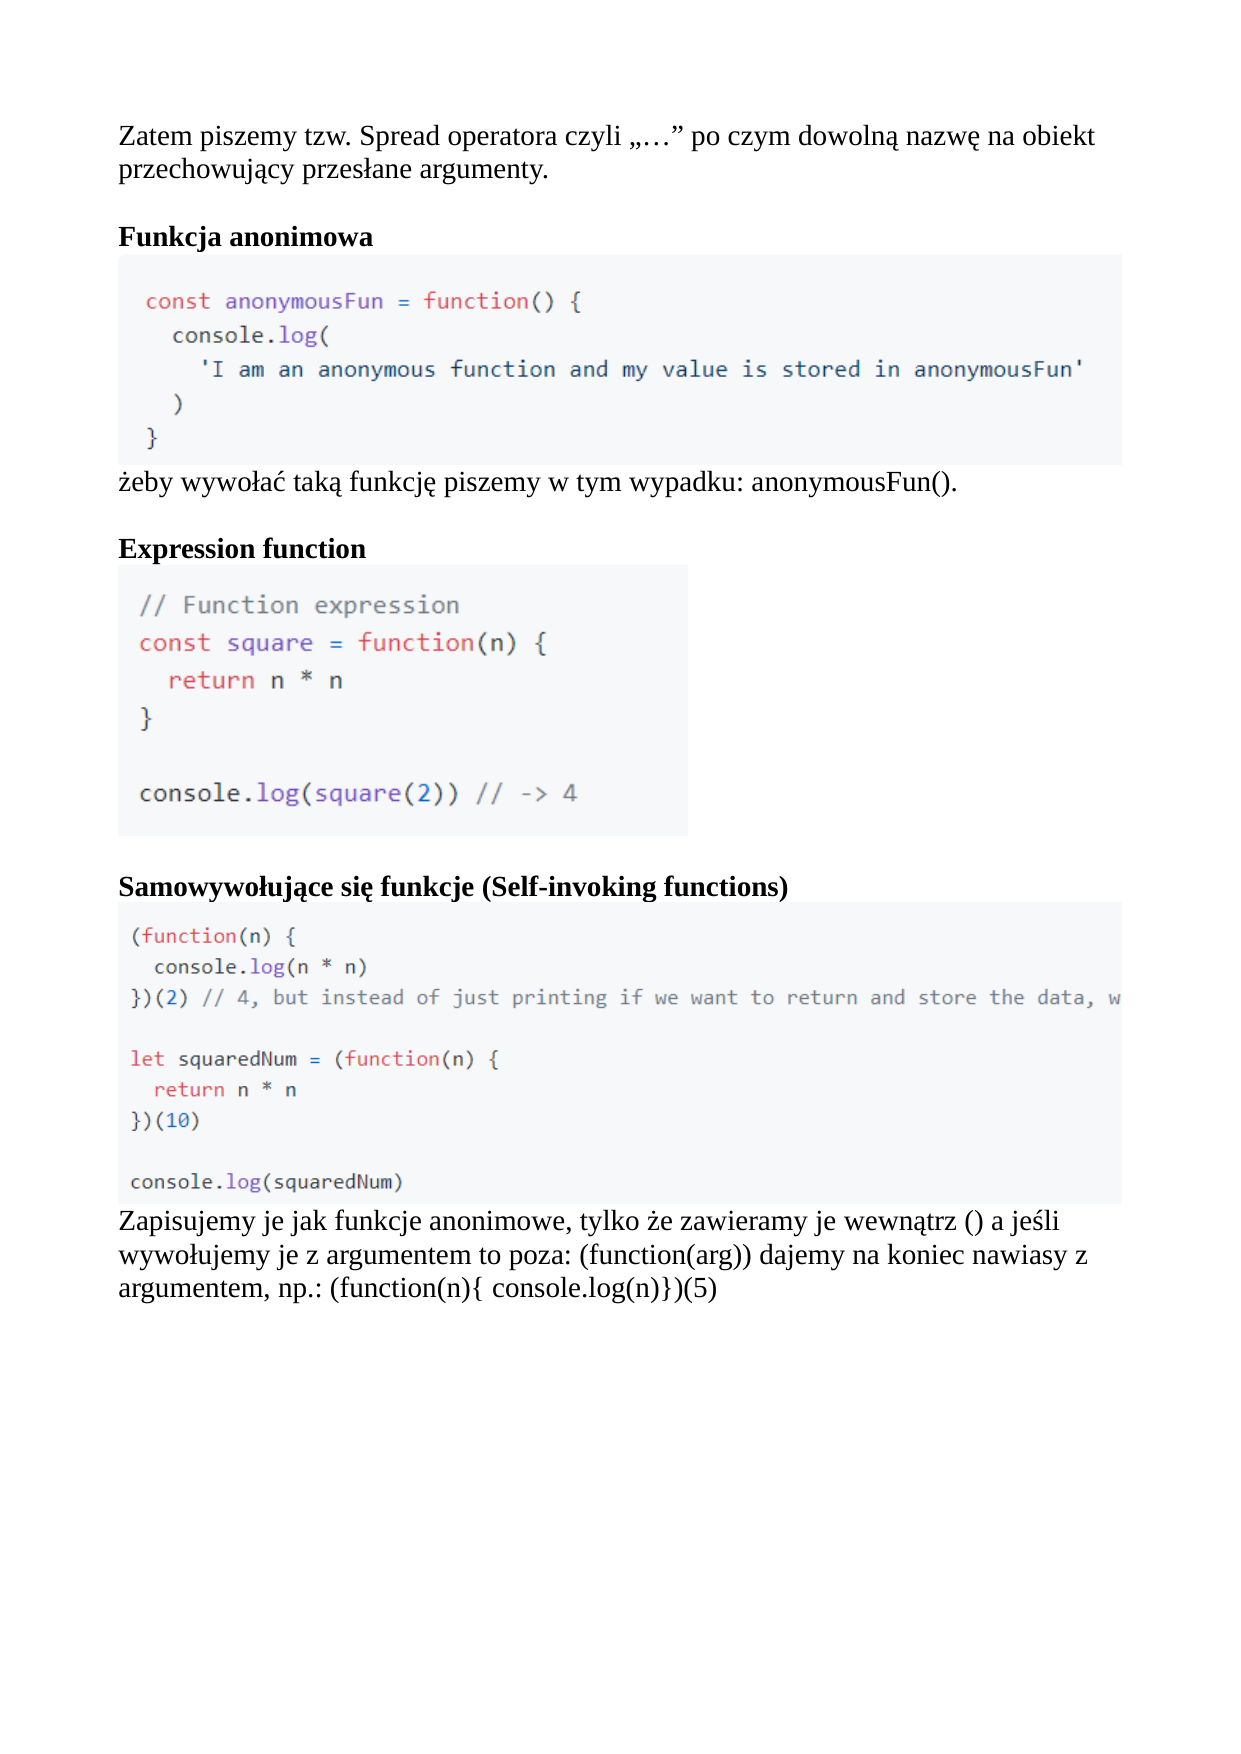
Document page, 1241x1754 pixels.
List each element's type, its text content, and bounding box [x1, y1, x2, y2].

picture [118, 902, 1123, 1204]
picture [118, 565, 689, 836]
text żeby wywołać taką funkcję piszemy w tym wypadku: anonymousFun(). [118, 465, 1122, 498]
text Zatem piszemy tzw. Spread operatora czyli „…” po czym dowolną nazwę na obiekt przechowujący przesłane argumenty. [118, 118, 1122, 185]
text Funkcja anonimowa [118, 219, 1122, 252]
text Samowywołujące się funkcje (Self-invoking functions) [118, 869, 1122, 902]
text Expression function [118, 532, 1122, 565]
picture [118, 252, 1123, 465]
text Zapisujemy je jak funkcje anonimowe, tylko że zawieramy je wewnątrz () a jeśli wywołujemy je z argumentem to poza: (function(arg)) dajemy na koniec nawiasy z argumentem, np.: (function(n){ console.log(n)})(5) [118, 1204, 1122, 1304]
